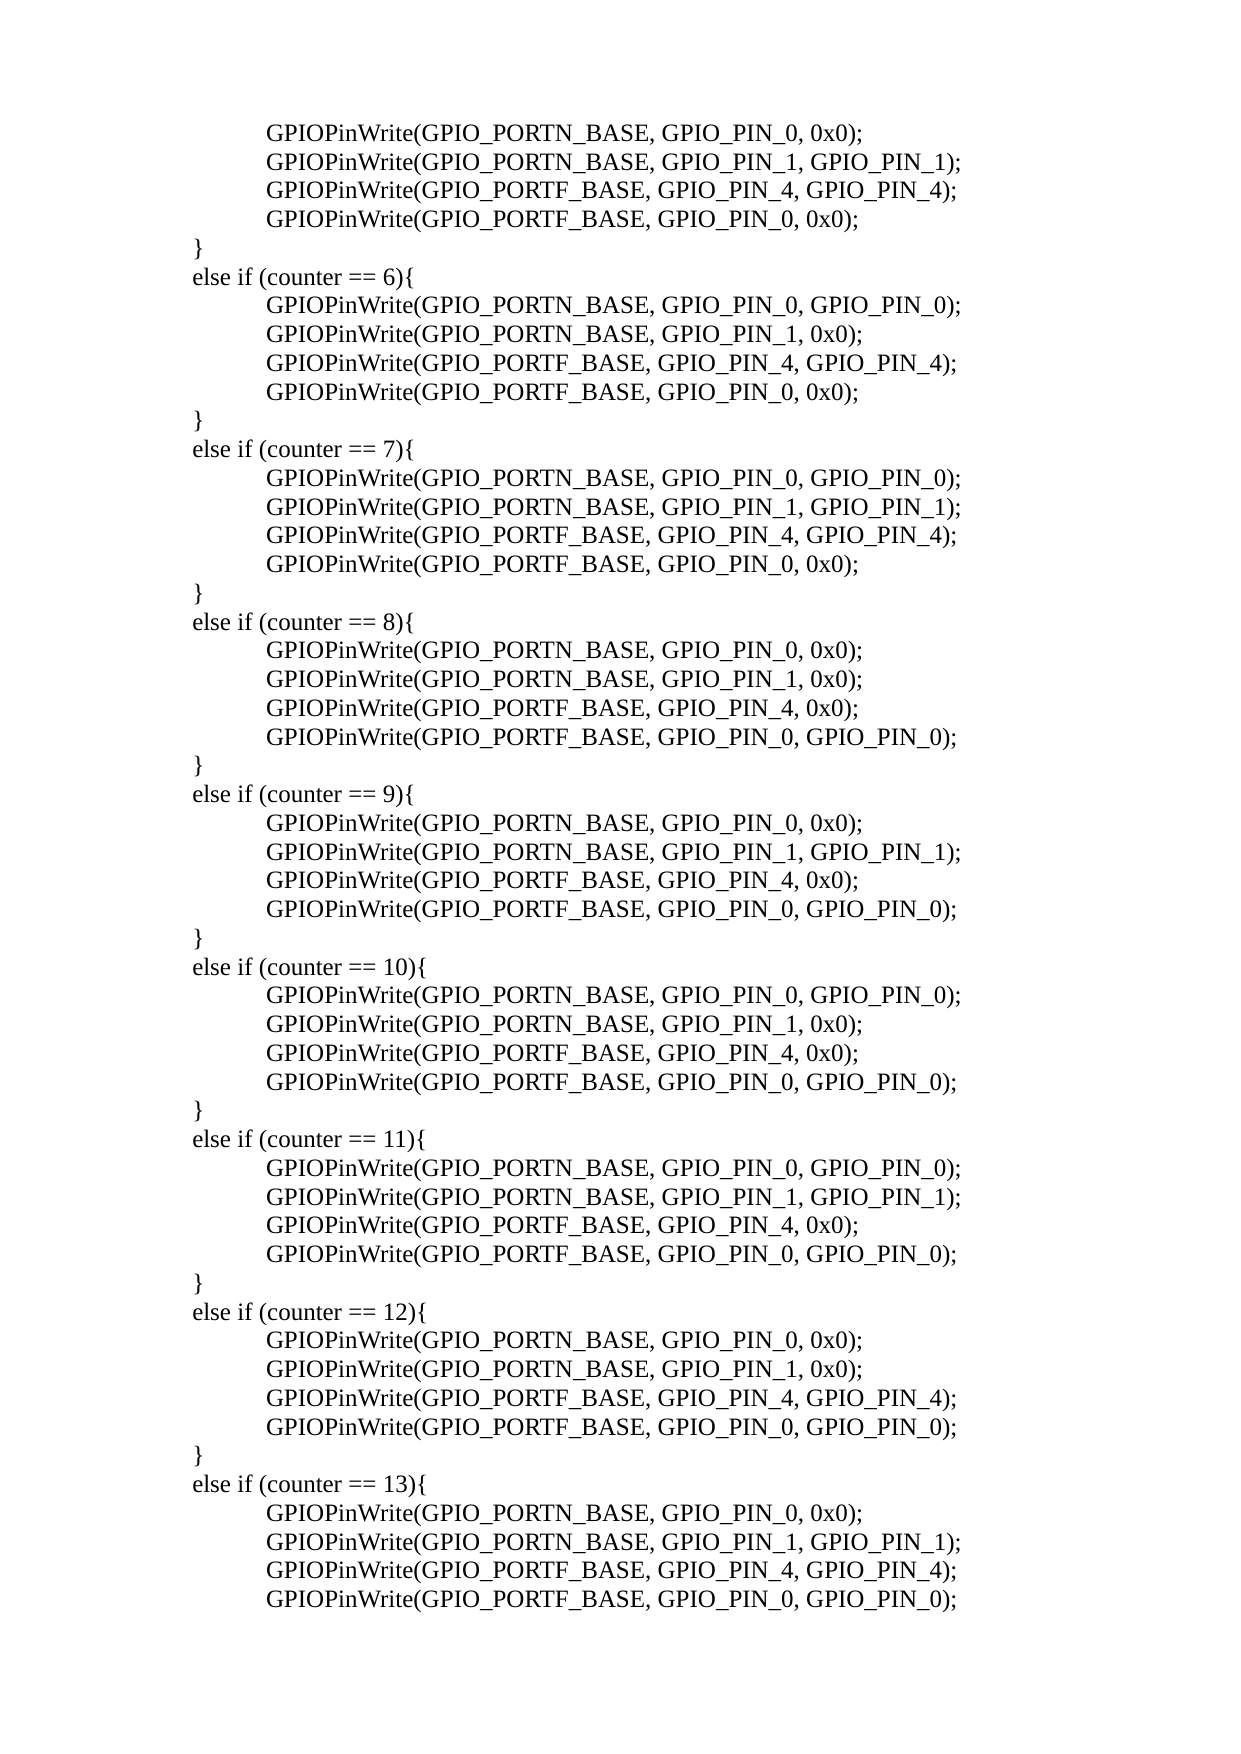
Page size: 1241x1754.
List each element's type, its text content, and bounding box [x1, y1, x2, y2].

text GPIOPinWrite(GPIO_PORTF_BASE, GPIO_PIN_4, GPIO_PIN_4); [118, 1383, 1122, 1412]
text else if (counter == 9){ [118, 779, 1122, 808]
text GPIOPinWrite(GPIO_PORTF_BASE, GPIO_PIN_4, 0x0); [118, 1211, 1122, 1239]
text } [118, 751, 1122, 779]
text GPIOPinWrite(GPIO_PORTN_BASE, GPIO_PIN_1, 0x0); [118, 1009, 1122, 1038]
text GPIOPinWrite(GPIO_PORTN_BASE, GPIO_PIN_0, GPIO_PIN_0); [118, 1153, 1122, 1182]
text GPIOPinWrite(GPIO_PORTF_BASE, GPIO_PIN_4, 0x0); [118, 866, 1122, 894]
text else if (counter == 8){ [118, 607, 1122, 636]
text GPIOPinWrite(GPIO_PORTF_BASE, GPIO_PIN_0, GPIO_PIN_0); [118, 1584, 1122, 1613]
text GPIOPinWrite(GPIO_PORTF_BASE, GPIO_PIN_0, 0x0); [118, 377, 1122, 406]
text GPIOPinWrite(GPIO_PORTN_BASE, GPIO_PIN_1, GPIO_PIN_1); [118, 1182, 1122, 1211]
text GPIOPinWrite(GPIO_PORTF_BASE, GPIO_PIN_0, GPIO_PIN_0); [118, 1412, 1122, 1441]
text GPIOPinWrite(GPIO_PORTN_BASE, GPIO_PIN_0, 0x0); [118, 808, 1122, 837]
text } [118, 406, 1122, 434]
text GPIOPinWrite(GPIO_PORTN_BASE, GPIO_PIN_0, GPIO_PIN_0); [118, 463, 1122, 492]
text GPIOPinWrite(GPIO_PORTF_BASE, GPIO_PIN_0, GPIO_PIN_0); [118, 1067, 1122, 1096]
text GPIOPinWrite(GPIO_PORTN_BASE, GPIO_PIN_1, GPIO_PIN_1); [118, 147, 1122, 176]
text GPIOPinWrite(GPIO_PORTF_BASE, GPIO_PIN_0, GPIO_PIN_0); [118, 894, 1122, 923]
text GPIOPinWrite(GPIO_PORTN_BASE, GPIO_PIN_0, 0x0); [118, 1498, 1122, 1527]
text GPIOPinWrite(GPIO_PORTF_BASE, GPIO_PIN_0, 0x0); [118, 204, 1122, 233]
text GPIOPinWrite(GPIO_PORTN_BASE, GPIO_PIN_0, GPIO_PIN_0); [118, 981, 1122, 1009]
text GPIOPinWrite(GPIO_PORTF_BASE, GPIO_PIN_0, GPIO_PIN_0); [118, 1239, 1122, 1268]
text else if (counter == 13){ [118, 1469, 1122, 1498]
text } [118, 923, 1122, 952]
text GPIOPinWrite(GPIO_PORTF_BASE, GPIO_PIN_4, GPIO_PIN_4); [118, 348, 1122, 377]
text GPIOPinWrite(GPIO_PORTF_BASE, GPIO_PIN_4, GPIO_PIN_4); [118, 1556, 1122, 1584]
text else if (counter == 12){ [118, 1297, 1122, 1326]
text GPIOPinWrite(GPIO_PORTF_BASE, GPIO_PIN_0, 0x0); [118, 549, 1122, 578]
text else if (counter == 6){ [118, 262, 1122, 291]
text } [118, 578, 1122, 607]
text GPIOPinWrite(GPIO_PORTN_BASE, GPIO_PIN_0, 0x0); [118, 636, 1122, 664]
text else if (counter == 10){ [118, 952, 1122, 981]
text GPIOPinWrite(GPIO_PORTN_BASE, GPIO_PIN_1, 0x0); [118, 1354, 1122, 1383]
text } [118, 233, 1122, 262]
text GPIOPinWrite(GPIO_PORTN_BASE, GPIO_PIN_0, GPIO_PIN_0); [118, 291, 1122, 319]
text GPIOPinWrite(GPIO_PORTF_BASE, GPIO_PIN_4, 0x0); [118, 693, 1122, 722]
text } [118, 1268, 1122, 1297]
text GPIOPinWrite(GPIO_PORTF_BASE, GPIO_PIN_4, 0x0); [118, 1038, 1122, 1067]
text } [118, 1096, 1122, 1124]
text GPIOPinWrite(GPIO_PORTF_BASE, GPIO_PIN_0, GPIO_PIN_0); [118, 722, 1122, 751]
text else if (counter == 7){ [118, 434, 1122, 463]
text GPIOPinWrite(GPIO_PORTN_BASE, GPIO_PIN_0, 0x0); [118, 118, 1122, 147]
text GPIOPinWrite(GPIO_PORTF_BASE, GPIO_PIN_4, GPIO_PIN_4); [118, 176, 1122, 204]
text GPIOPinWrite(GPIO_PORTN_BASE, GPIO_PIN_1, GPIO_PIN_1); [118, 1527, 1122, 1556]
text GPIOPinWrite(GPIO_PORTN_BASE, GPIO_PIN_1, GPIO_PIN_1); [118, 492, 1122, 521]
text GPIOPinWrite(GPIO_PORTN_BASE, GPIO_PIN_1, 0x0); [118, 319, 1122, 348]
text GPIOPinWrite(GPIO_PORTN_BASE, GPIO_PIN_1, 0x0); [118, 664, 1122, 693]
text GPIOPinWrite(GPIO_PORTN_BASE, GPIO_PIN_1, GPIO_PIN_1); [118, 837, 1122, 866]
text else if (counter == 11){ [118, 1124, 1122, 1153]
text } [118, 1441, 1122, 1469]
text GPIOPinWrite(GPIO_PORTN_BASE, GPIO_PIN_0, 0x0); [118, 1326, 1122, 1354]
text GPIOPinWrite(GPIO_PORTF_BASE, GPIO_PIN_4, GPIO_PIN_4); [118, 521, 1122, 549]
